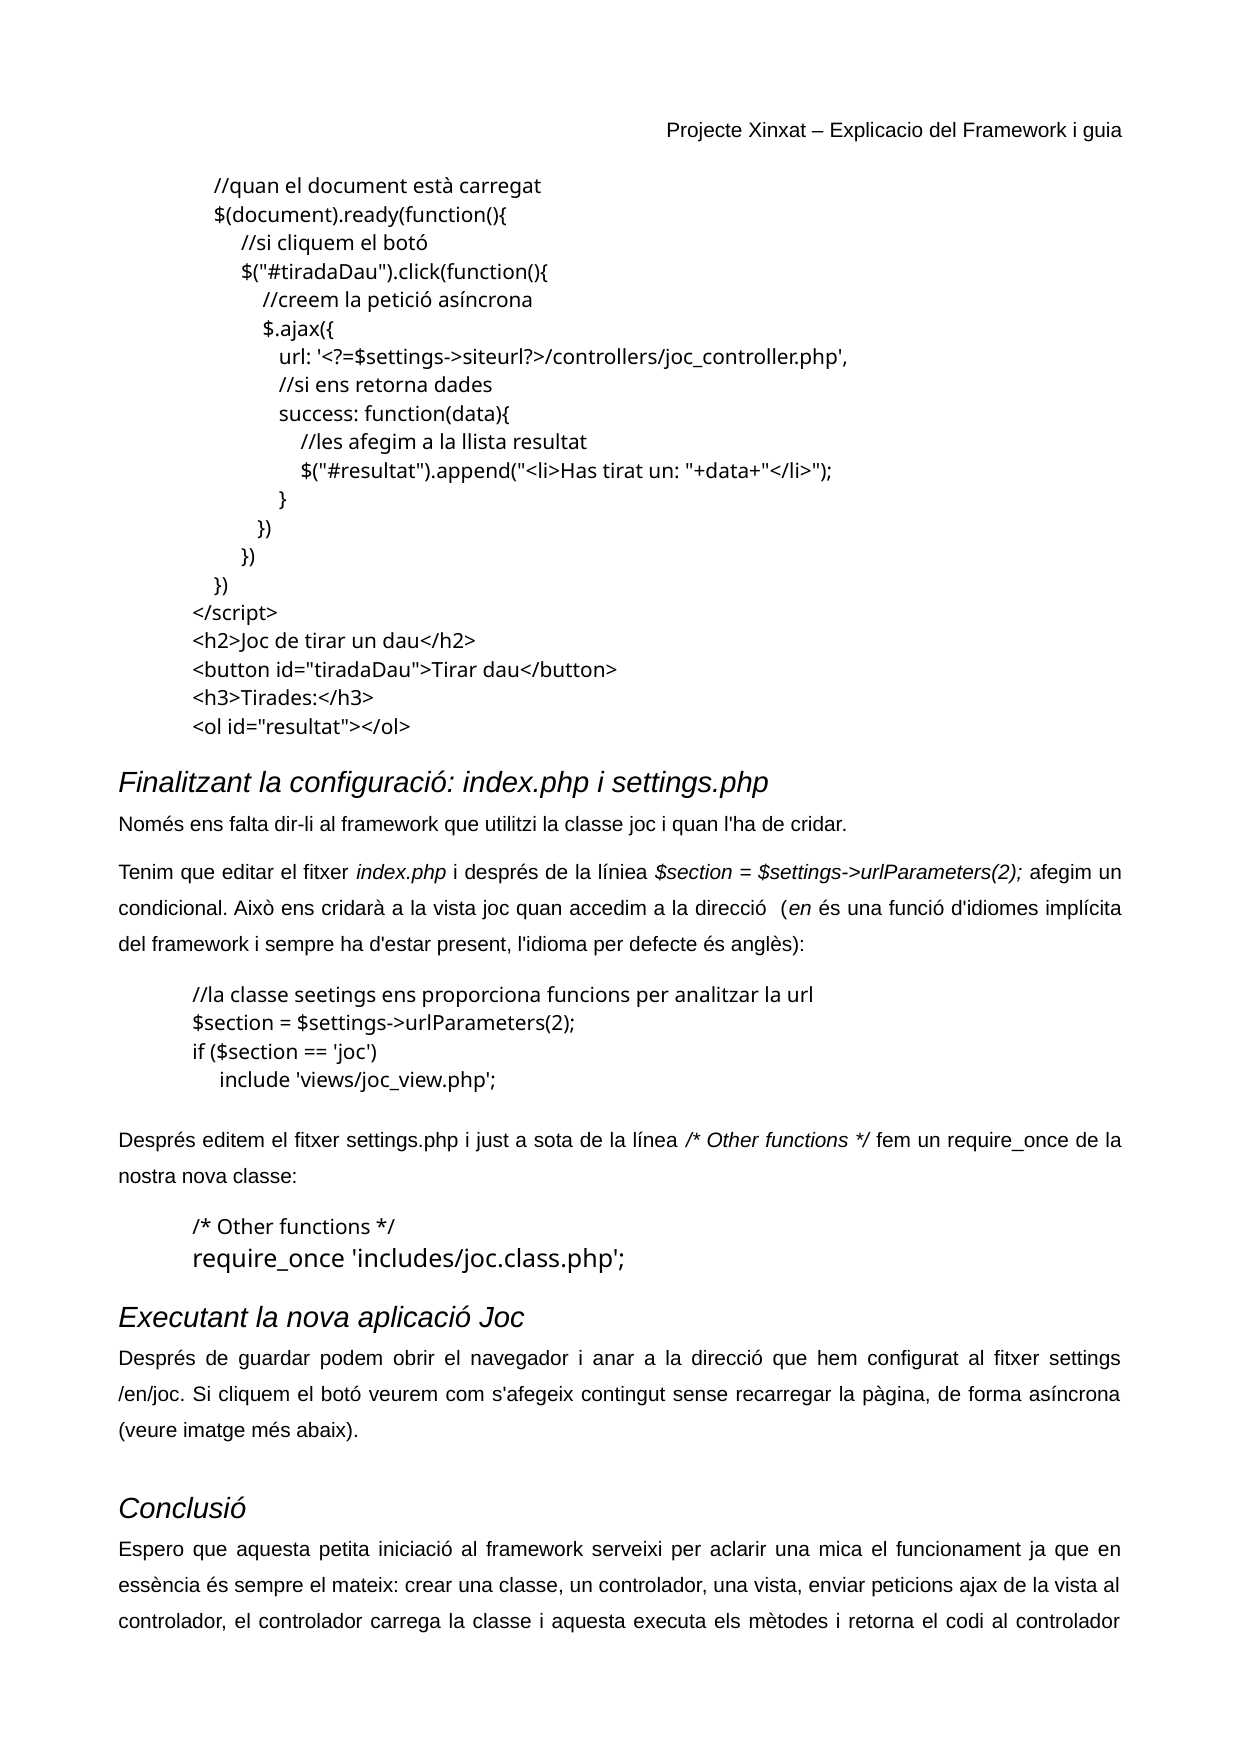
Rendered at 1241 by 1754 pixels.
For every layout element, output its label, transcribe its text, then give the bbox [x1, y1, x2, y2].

text url: '<?=$settings->siteurl?>/controllers/joc_controller.php', [192, 342, 1122, 371]
text Tenim que editar el fitxer index.php i després de la líniea $section = $settings->urlParameters(2); afegim un condicional. Això ens cridarà a la vista joc quan accedim a la direcció (en és una funció d'idiomes implícita del framework i sempre ha d'estar present, l'idioma per defecte és anglès): [118, 860, 1122, 956]
text require_once 'includes/joc.class.php'; [192, 1241, 1122, 1275]
text Espero que aquesta petita iniciació al framework serveixi per aclarir una mica el funcionament ja que en essència és sempre el mateix: crear una classe, un controlador, una vista, enviar peticions ajax de la vista al controlador, el controlador carrega la classe i aquesta executa els mètodes i retorna el codi al controlador [118, 1537, 1122, 1633]
text }) [192, 513, 1122, 541]
text include 'views/joc_view.php'; [192, 1065, 1122, 1094]
text $("#tiradaDau").click(function(){ [192, 257, 1122, 285]
text Només ens falta dir-li al framework que utilitzi la classe joc i quan l'ha de cridar. [118, 811, 1122, 835]
subtitle Finalitzant la configuració: index.php i settings.php [118, 765, 1122, 799]
text <ol id="resultat"></ol> [192, 712, 1122, 740]
text $section = $settings->urlParameters(2); [192, 1008, 1122, 1037]
text Després editem el fitxer settings.php i just a sota de la línea /* Other functions */ fem un require_once de la nostra nova classe: [118, 1128, 1122, 1188]
text $.ajax({ [192, 314, 1122, 342]
text //si ens retorna dades [192, 371, 1122, 399]
text //quan el document està carregat [192, 172, 1122, 200]
text <h2>Joc de tirar un dau</h2> [192, 627, 1122, 655]
text success: function(data){ [192, 399, 1122, 427]
text if ($section == 'joc') [192, 1037, 1122, 1065]
text </script> [192, 598, 1122, 627]
text //creem la petició asíncrona [192, 285, 1122, 314]
subtitle Executant la nova aplicació Joc [118, 1300, 1122, 1333]
text <h3>Tirades:</h3> [192, 683, 1122, 712]
text <button id="tiradaDau">Tirar dau</button> [192, 655, 1122, 683]
text $(document).ready(function(){ [192, 200, 1122, 228]
text /* Other functions */ [192, 1212, 1122, 1241]
text }) [192, 541, 1122, 570]
text //les afegim a la llista resultat [192, 427, 1122, 456]
text } [192, 484, 1122, 513]
text }) [192, 570, 1122, 598]
text //si cliquem el botó [192, 228, 1122, 257]
subtitle Conclusió [118, 1491, 1122, 1525]
text //la classe seetings ens proporciona funcions per analitzar la url [192, 980, 1122, 1008]
text Després de guardar podem obrir el navegador i anar a la direcció que hem configurat al fitxer settings /en/joc. Si cliquem el botó veurem com s'afegeix contingut sense recarregar la pàgina, de forma asíncrona (veure imatge més abaix). [118, 1346, 1122, 1442]
text $("#resultat").append("<li>Has tirat un: "+data+"</li>"); [192, 456, 1122, 484]
